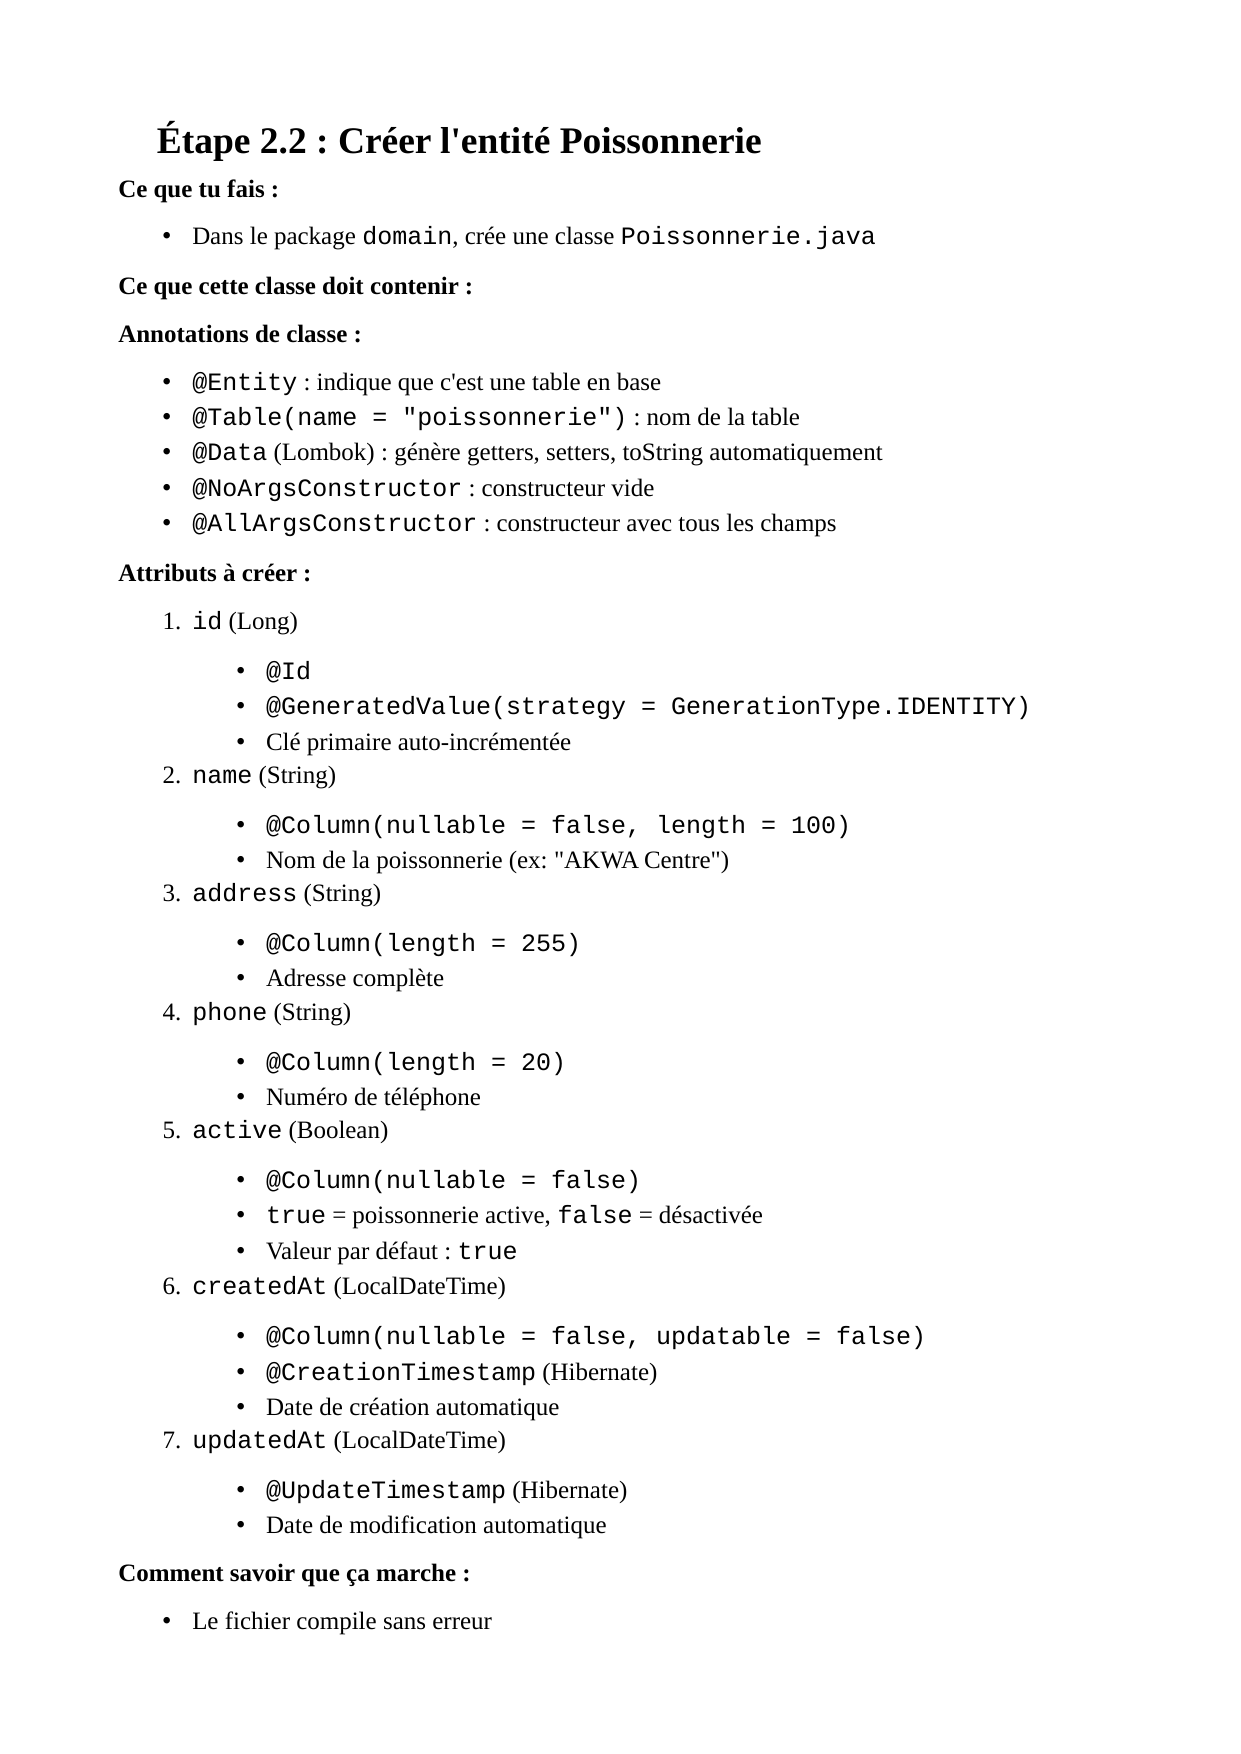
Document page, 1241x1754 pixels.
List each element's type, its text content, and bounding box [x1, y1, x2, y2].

list @AllArgsConstructor : constructeur avec tous les champs [162, 508, 1122, 539]
list @Table(name = "poissonnerie") : nom de la table [162, 402, 1122, 433]
text Ce que cette classe doit contenir : [118, 271, 1122, 300]
list @NoArgsConstructor : constructeur vide [162, 473, 1122, 504]
list @Column(nullable = false) [236, 1165, 1122, 1196]
list @CreationTimestamp (Hibernate) [236, 1357, 1122, 1387]
list phone (String) [162, 997, 1122, 1027]
list true = poissonnerie active, false = désactivée [236, 1200, 1122, 1231]
list Dans le package domain, crée une classe Poissonnerie.java [162, 221, 1122, 252]
list Valeur par défaut : true [236, 1236, 1122, 1267]
list @GeneratedValue(strategy = GenerationType.IDENTITY) [236, 691, 1122, 722]
list @Column(length = 20) [236, 1047, 1122, 1077]
text Ce que tu fais : [118, 174, 1122, 202]
list Date de modification automatique [236, 1511, 1122, 1539]
list createdAt (LocalDateTime) [162, 1271, 1122, 1302]
text Comment savoir que ça marche : [118, 1558, 1122, 1587]
subtitle ✅ Étape 2.2 : Créer l'entité Poissonnerie [118, 118, 1122, 161]
list id (Long) [162, 606, 1122, 637]
list active (Boolean) [162, 1115, 1122, 1146]
list Date de création automatique [236, 1392, 1122, 1421]
list Nom de la poissonnerie (ex: "AKWA Centre") [236, 845, 1122, 874]
list Clé primaire auto-incrémentée [236, 727, 1122, 755]
list updatedAt (LocalDateTime) [162, 1425, 1122, 1456]
list @Column(length = 255) [236, 928, 1122, 959]
list Adresse complète [236, 963, 1122, 992]
list Numéro de téléphone [236, 1082, 1122, 1111]
list @Data (Lombok) : génère getters, setters, toString automatiquement [162, 437, 1122, 468]
list @UpdateTimestamp (Hibernate) [236, 1475, 1122, 1506]
list @Column(nullable = false, length = 100) [236, 810, 1122, 841]
list @Entity : indique que c'est une table en base [162, 367, 1122, 397]
text Annotations de classe : [118, 319, 1122, 348]
list @Column(nullable = false, updatable = false) [236, 1321, 1122, 1352]
list address (String) [162, 878, 1122, 909]
text Attributs à créer : [118, 558, 1122, 587]
list @Id [236, 656, 1122, 687]
list Le fichier compile sans erreur [162, 1606, 1122, 1634]
list name (String) [162, 760, 1122, 791]
